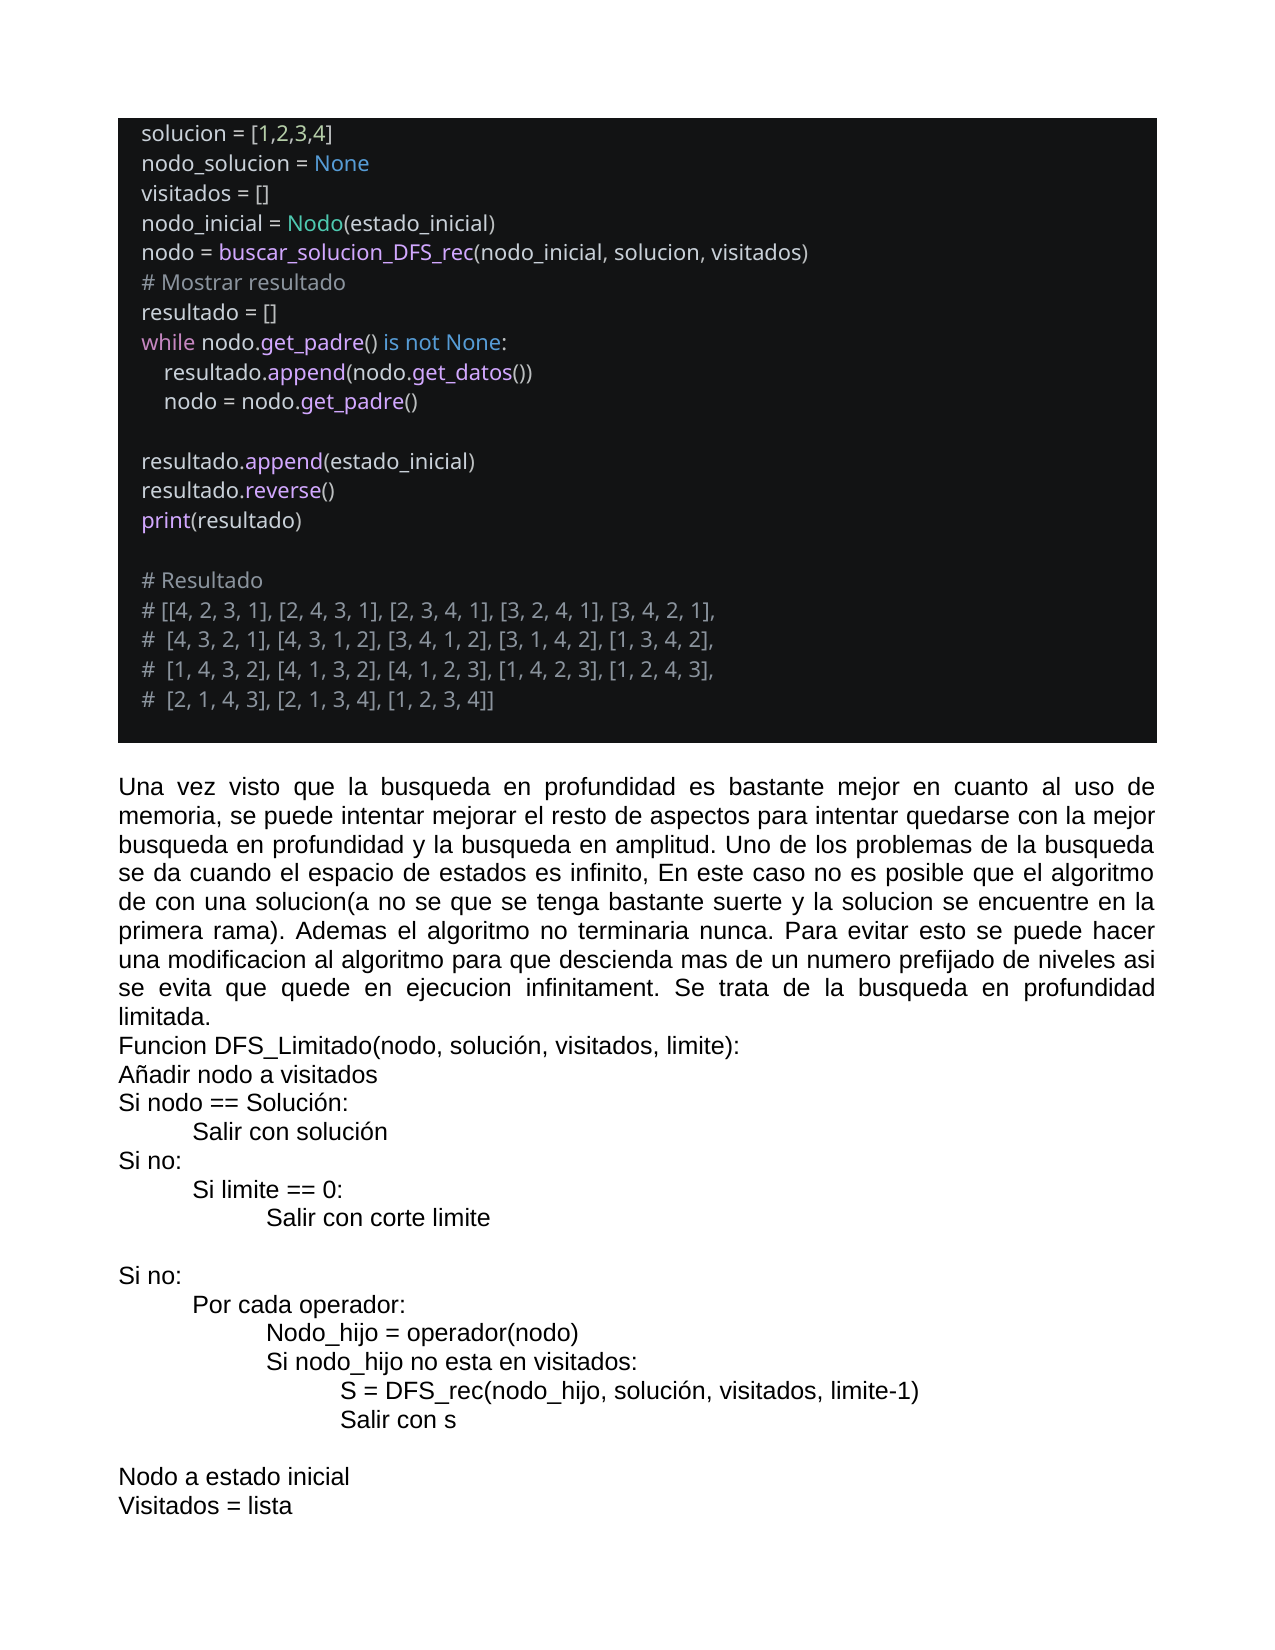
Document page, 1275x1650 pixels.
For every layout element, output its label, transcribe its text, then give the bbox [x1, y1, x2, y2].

text while nodo.get_padre() is not None: [118, 327, 1157, 356]
text print(resultado) [118, 505, 1157, 535]
text Por cada operador: [118, 1290, 1157, 1318]
text Añadir nodo a visitados [118, 1060, 1157, 1088]
text Si limite == 0: [118, 1175, 1157, 1203]
text Nodo a estado inicial [118, 1462, 1157, 1491]
text Salir con solución [118, 1117, 1157, 1146]
text # [2, 1, 4, 3], [2, 1, 3, 4], [1, 2, 3, 4]] [118, 684, 1157, 714]
text Si nodo == Solución: [118, 1088, 1157, 1117]
text solucion = [1,2,3,4] [118, 118, 1157, 148]
text # [1, 4, 3, 2], [4, 1, 3, 2], [4, 1, 2, 3], [1, 4, 2, 3], [1, 2, 4, 3], [118, 654, 1157, 684]
text nodo_solucion = None [118, 148, 1157, 178]
text nodo = buscar_solucion_DFS_rec(nodo_inicial, solucion, visitados) [118, 237, 1157, 267]
text Si no: [118, 1261, 1157, 1290]
text # [4, 3, 2, 1], [4, 3, 1, 2], [3, 4, 1, 2], [3, 1, 4, 2], [1, 3, 4, 2], [118, 624, 1157, 654]
text # [[4, 2, 3, 1], [2, 4, 3, 1], [2, 3, 4, 1], [3, 2, 4, 1], [3, 4, 2, 1], [118, 594, 1157, 624]
text Si nodo_hijo no esta en visitados: [118, 1347, 1157, 1376]
text # Resultado [118, 565, 1157, 594]
text Una vez visto que la busqueda en profundidad es bastante mejor en cuanto al uso de memoria, se puede intentar mejorar el resto de aspectos para intentar quedarse con la mejor busqueda en profundidad y la busqueda en amplitud. Uno de los problemas de la busqueda se da cuando el espacio de estados es infinito, En este caso no es posible que el algoritmo de con una solucion(a no se que se tenga bastante suerte y la solucion se encuentre en la primera rama). Ademas el algoritmo no terminaria nunca. Para evitar esto se puede hacer una modificacion al algoritmo para que descienda mas de un numero prefijado de niveles asi se evita que quede en ejecucion infinitament. Se trata de la busqueda en profundidad limitada. [118, 772, 1157, 1031]
text Visitados = lista [118, 1491, 1157, 1520]
text Salir con corte limite [118, 1203, 1157, 1232]
text resultado.reverse() [118, 476, 1157, 505]
text Si no: [118, 1146, 1157, 1175]
text S = DFS_rec(nodo_hijo, solución, visitados, limite-1) [118, 1376, 1157, 1405]
text resultado.append(estado_inicial) [118, 446, 1157, 476]
text resultado = [] [118, 297, 1157, 327]
text nodo_inicial = Nodo(estado_inicial) [118, 207, 1157, 237]
text Salir con s [118, 1405, 1157, 1433]
text # Mostrar resultado [118, 267, 1157, 297]
text resultado.append(nodo.get_datos()) [118, 356, 1157, 386]
text visitados = [] [118, 178, 1157, 207]
text Funcion DFS_Limitado(nodo, solución, visitados, limite): [118, 1031, 1157, 1060]
text nodo = nodo.get_padre() [118, 386, 1157, 416]
text Nodo_hijo = operador(nodo) [118, 1318, 1157, 1347]
